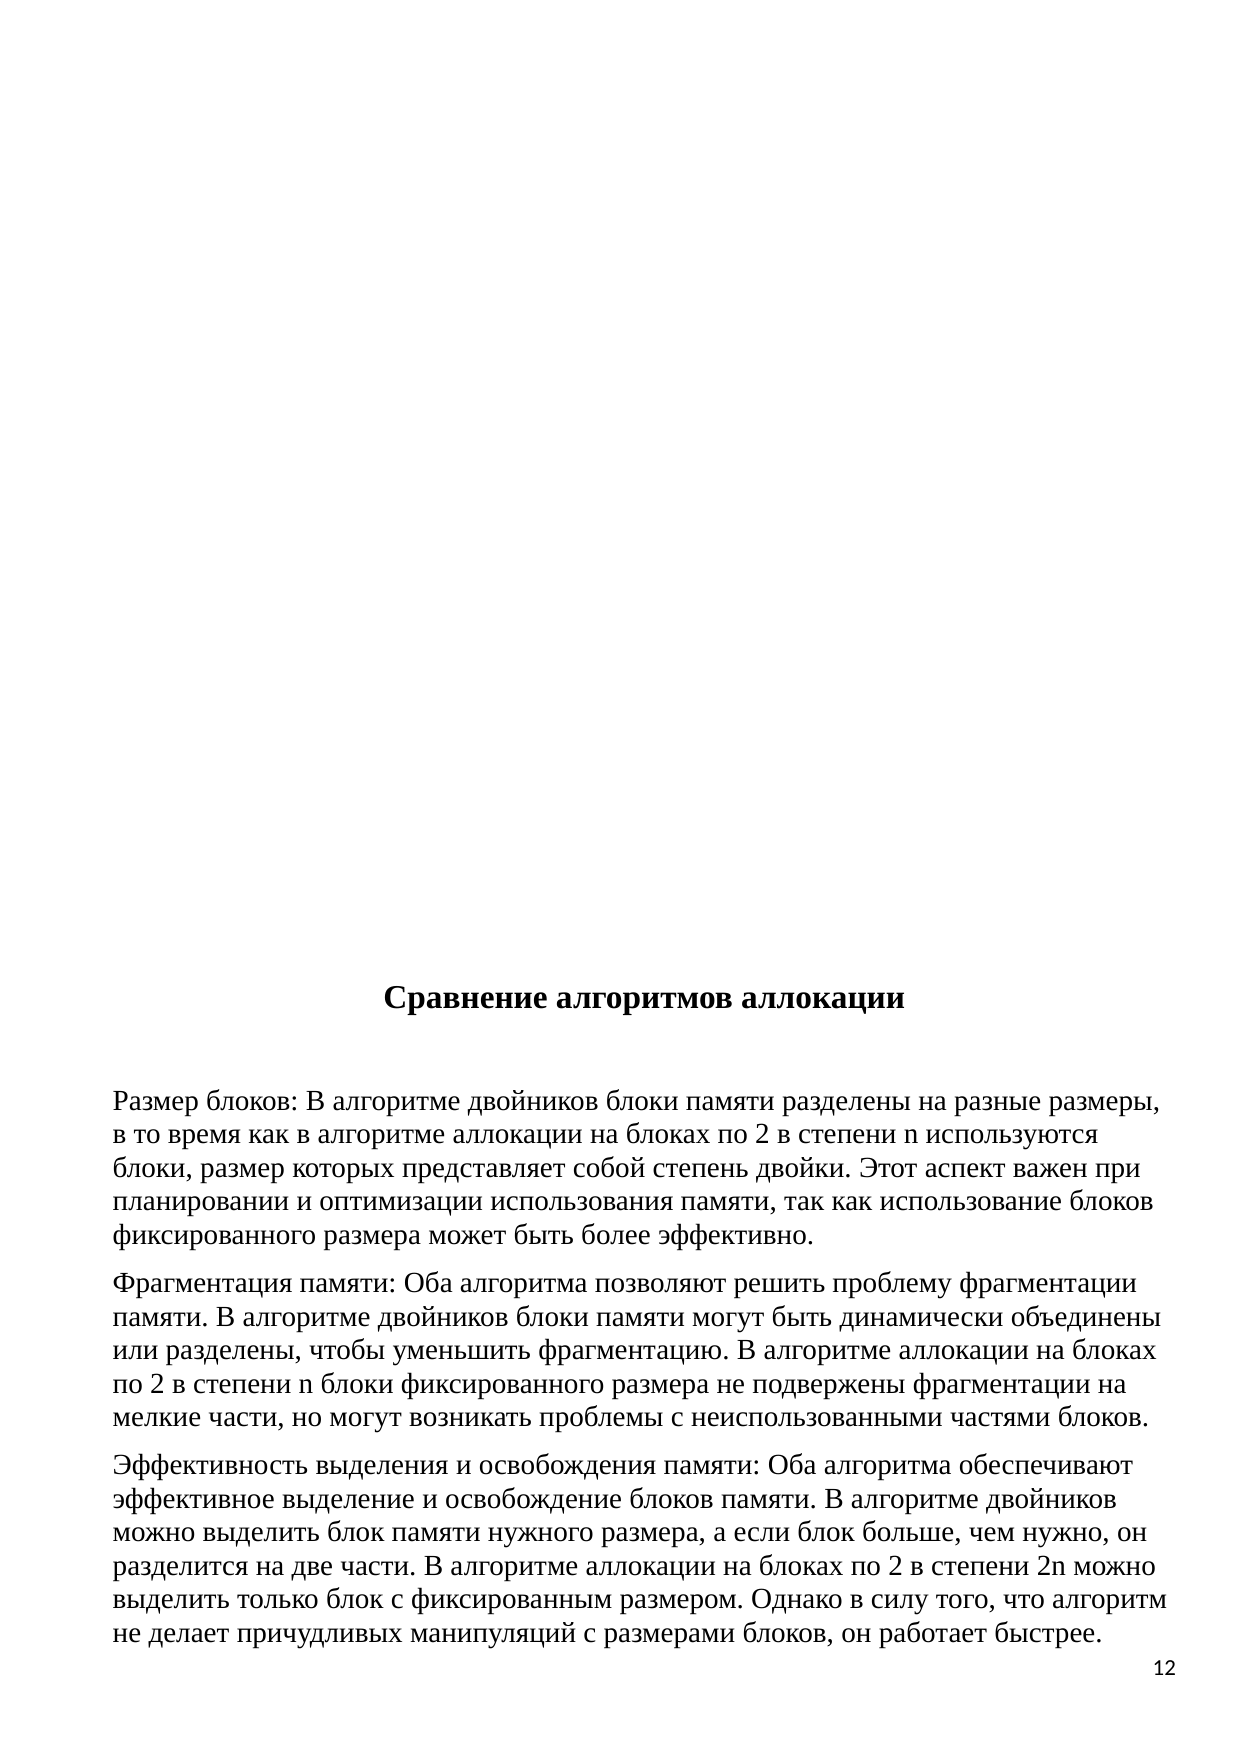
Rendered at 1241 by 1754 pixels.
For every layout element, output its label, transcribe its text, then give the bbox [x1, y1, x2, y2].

text Фрагментация памяти: Оба алгоритма позволяют решить проблему фрагментации памяти. В алгоритме двойников блоки памяти могут быть динамически объединены или разделены, чтобы уменьшить фрагментацию. В алгоритме аллокации на блоках по 2 в степени n блоки фиксированного размера не подвержены фрагментации на мелкие части, но могут возникать проблемы с неиспользованными частями блоков. [112, 1265, 1176, 1433]
text Эффективность выделения и освобождения памяти: Оба алгоритма обеспечивают эффективное выделение и освобождение блоков памяти. В алгоритме двойников можно выделить блок памяти нужного размера, а если блок больше, чем нужно, он разделится на две части. В алгоритме аллокации на блоках по 2 в степени 2n можно выделить только блок с фиксированным размером. Однако в силу того, что алгоритм не делает причудливых манипуляций с размерами блоков, он работает быстрее. [112, 1447, 1176, 1649]
text Сравнение алгоритмов аллокации [112, 977, 1176, 1015]
text Размер блоков: В алгоритме двойников блоки памяти разделены на разные размеры, в то время как в алгоритме аллокации на блоках по 2 в степени n используются блоки, размер которых представляет собой степень двойки. Этот аспект важен при планировании и оптимизации использования памяти, так как использование блоков фиксированного размера может быть более эффективно. [112, 1083, 1176, 1251]
